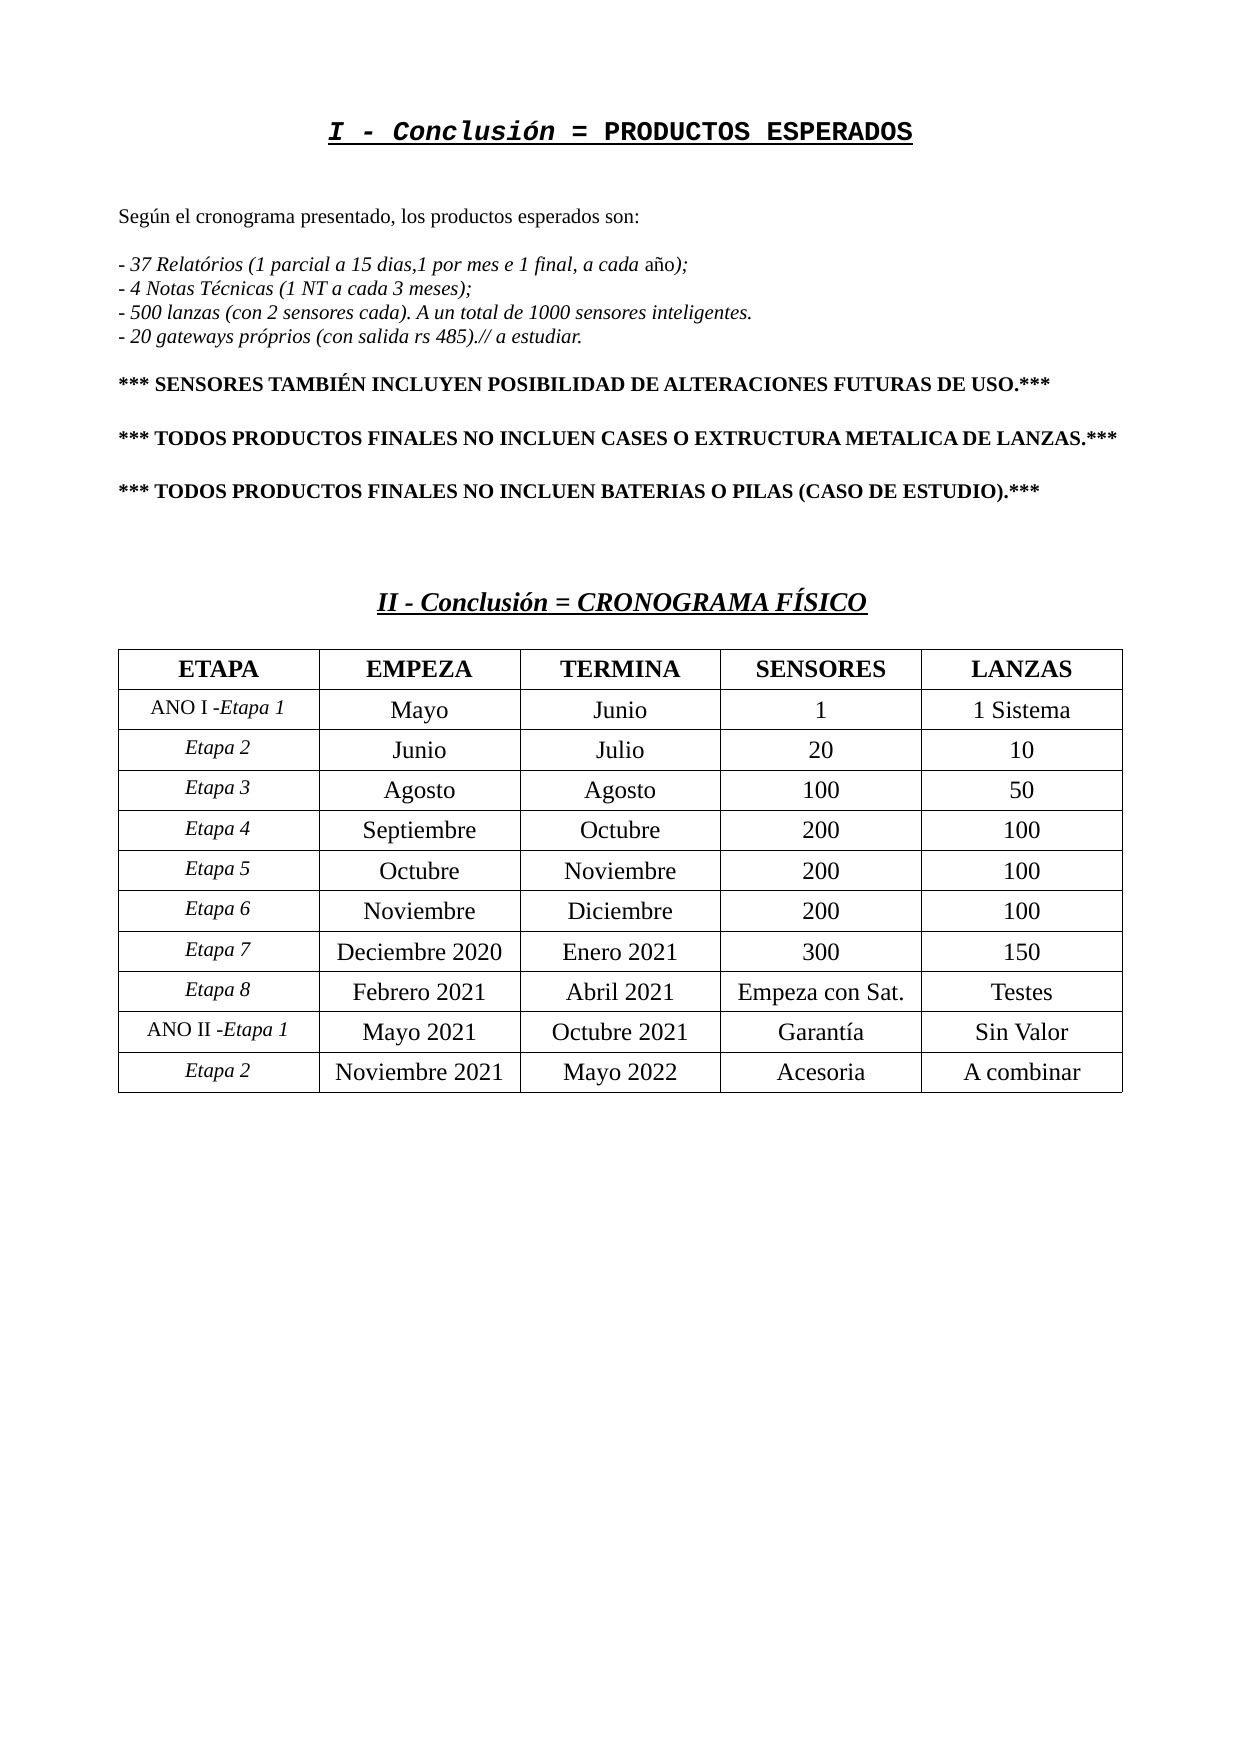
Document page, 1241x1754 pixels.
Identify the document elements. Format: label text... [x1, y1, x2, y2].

table_cell 100 [922, 891, 1122, 931]
table_cell 200 [721, 891, 921, 931]
table_cell A combinar [922, 1053, 1122, 1092]
table_cell Abril 2021 [521, 972, 720, 1011]
table_cell Enero 2021 [521, 932, 720, 971]
table_cell Etapa 8 [119, 972, 319, 1011]
table_cell Junio [320, 730, 520, 769]
table_cell Agosto [320, 771, 520, 810]
table_cell 200 [721, 851, 921, 890]
table_cell Junio [521, 690, 720, 729]
table_cell 100 [721, 771, 921, 810]
text *** TODOS PRODUCTOS FINALES NO INCLUEN CASES O EXTRUCTURA METALICA DE LANZAS.*** [118, 426, 1122, 450]
table_cell Noviembre [521, 851, 720, 890]
text - 4 Notas Técnicas (1 NT a cada 3 meses); [118, 276, 1122, 300]
table_cell 1 [721, 690, 921, 729]
table_cell Etapa 7 [119, 932, 319, 971]
table_cell Noviembre [320, 891, 520, 931]
table_header LANZAS [922, 650, 1122, 689]
table_cell 150 [922, 932, 1122, 971]
table_header SENSORES [721, 650, 921, 689]
table_cell 10 [922, 730, 1122, 769]
table_cell 300 [721, 932, 921, 971]
table_cell Noviembre 2021 [320, 1053, 520, 1092]
table_cell Sin Valor [922, 1012, 1122, 1052]
table_cell Octubre [320, 851, 520, 890]
text I - Conclusión = PRODUCTOS ESPERADOS [118, 118, 1122, 149]
table_cell Octubre 2021 [521, 1012, 720, 1052]
table_cell Garantía [721, 1012, 921, 1052]
table_cell 1 Sistema [922, 690, 1122, 729]
table_cell Mayo 2021 [320, 1012, 520, 1052]
text - 37 Relatórios (1 parcial a 15 dias,1 por mes e 1 final, a cada año); [118, 252, 1122, 276]
table_cell 100 [922, 851, 1122, 890]
text - 500 lanzas (con 2 sensores cada). A un total de 1000 sensores inteligentes. [118, 300, 1122, 324]
table_cell Etapa 5 [119, 851, 319, 890]
text *** SENSORES TAMBIÉN INCLUYEN POSIBILIDAD DE ALTERACIONES FUTURAS DE USO.*** [118, 372, 1122, 396]
table_cell ANO I -Etapa 1 [119, 690, 319, 729]
table_cell Etapa 2 [119, 730, 319, 769]
table_cell Diciembre [521, 891, 720, 931]
table_cell Julio [521, 730, 720, 769]
table_header EMPEZA [320, 650, 520, 689]
table_cell Acesoria [721, 1053, 921, 1092]
table_cell Etapa 6 [119, 891, 319, 931]
table_cell Mayo [320, 690, 520, 729]
table_cell Empeza con Sat. [721, 972, 921, 1011]
table_cell Etapa 2 [119, 1053, 319, 1092]
table_cell Mayo 2022 [521, 1053, 720, 1092]
text II - Conclusión = CRONOGRAMA FÍSICO [118, 586, 1122, 617]
table_cell Etapa 3 [119, 771, 319, 810]
table_cell Etapa 4 [119, 811, 319, 850]
table_cell 20 [721, 730, 921, 769]
table_cell 100 [922, 811, 1122, 850]
table_header TERMINA [521, 650, 720, 689]
table_cell Testes [922, 972, 1122, 1011]
table_header ETAPA [119, 650, 319, 689]
table_cell 200 [721, 811, 921, 850]
table_cell Septiembre [320, 811, 520, 850]
table_cell Octubre [521, 811, 720, 850]
table_cell Febrero 2021 [320, 972, 520, 1011]
table_cell 50 [922, 771, 1122, 810]
table_cell Deciembre 2020 [320, 932, 520, 971]
table_cell Agosto [521, 771, 720, 810]
text *** TODOS PRODUCTOS FINALES NO INCLUEN BATERIAS O PILAS (CASO DE ESTUDIO).*** [118, 479, 1122, 503]
text - 20 gateways próprios (con salida rs 485).// a estudiar. [118, 324, 1122, 348]
text Según el cronograma presentado, los productos esperados son: [118, 204, 1122, 228]
table_cell ANO II -Etapa 1 [119, 1012, 319, 1052]
